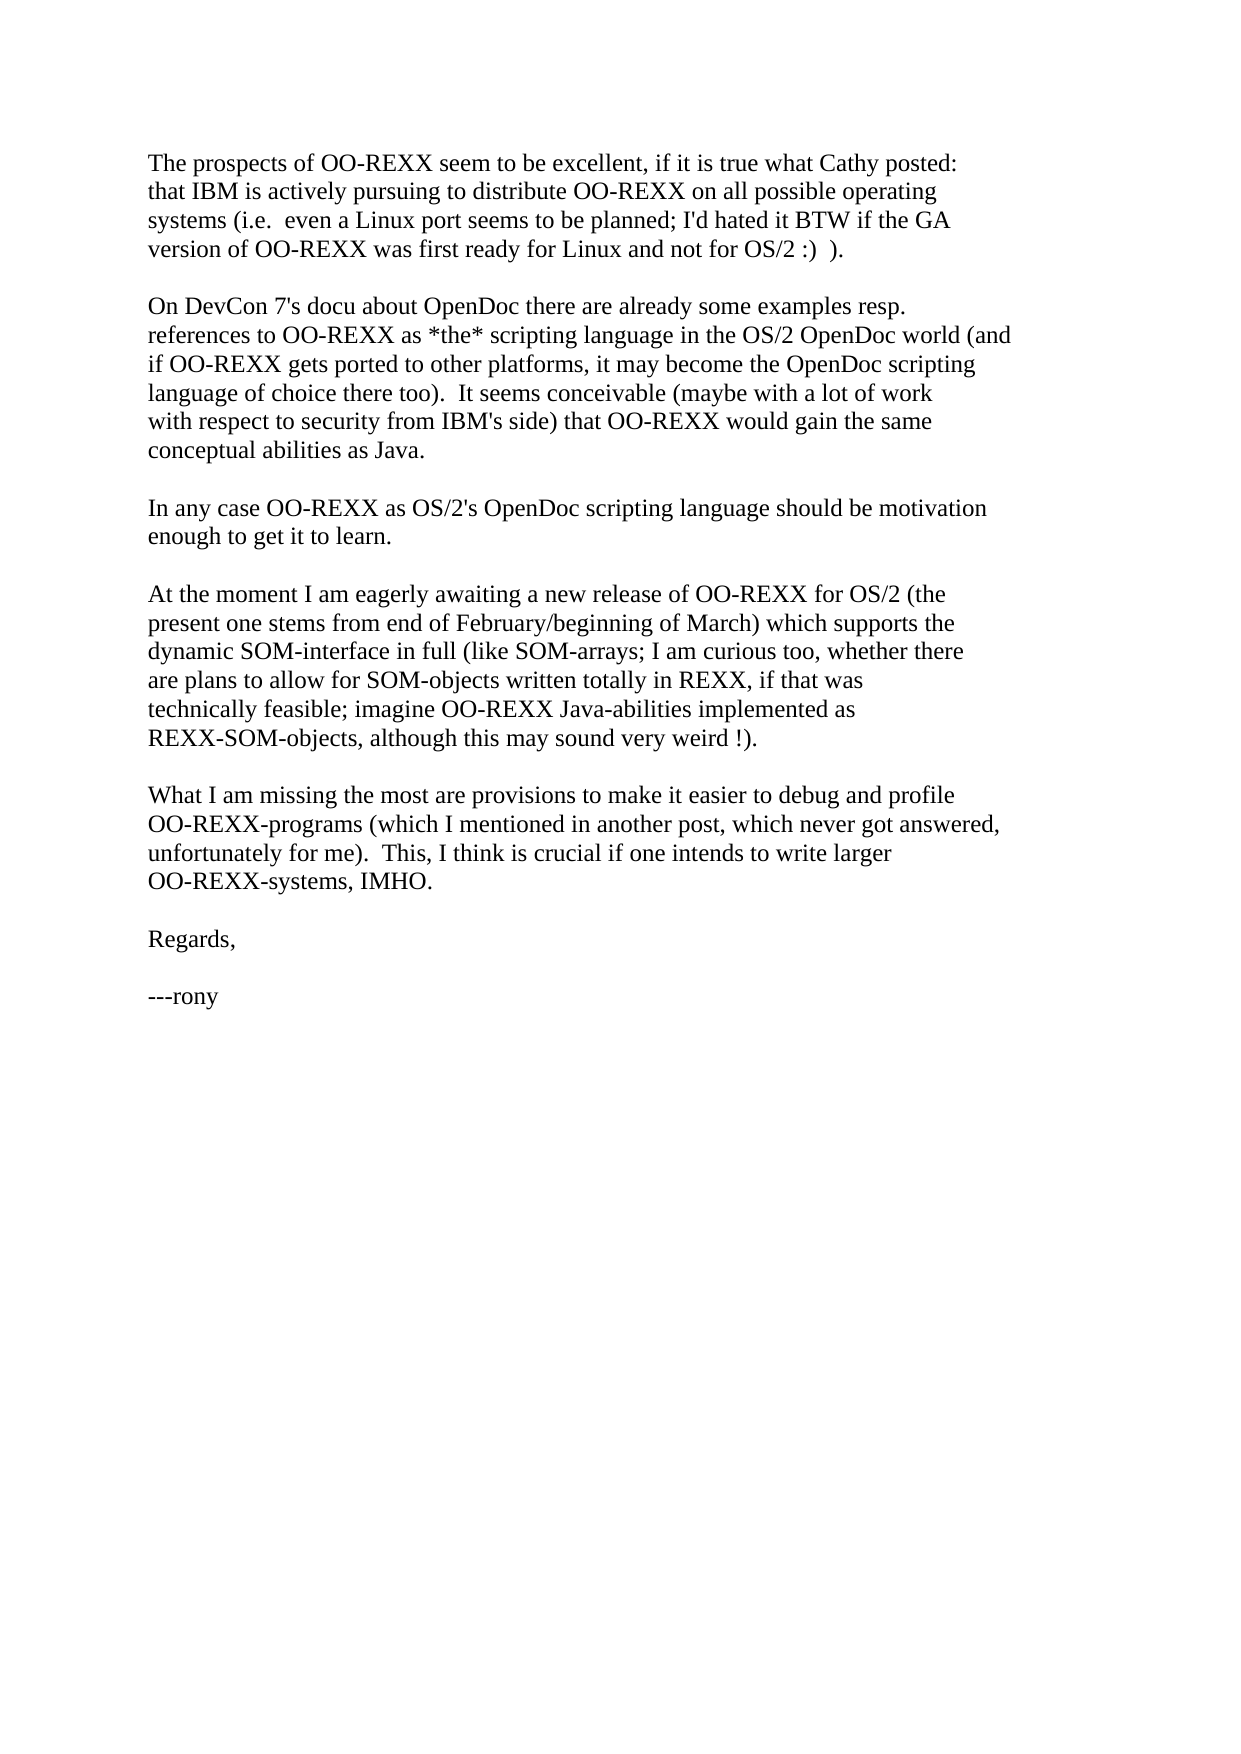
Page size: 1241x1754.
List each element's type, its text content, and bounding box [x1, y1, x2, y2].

text version of OO-REXX was first ready for Linux and not for OS/2 :) ). [148, 234, 1093, 263]
text What I am missing the most are provisions to make it easier to debug and profile [148, 780, 1093, 809]
text enough to get it to learn. [148, 521, 1093, 550]
text if OO-REXX gets ported to other platforms, it may become the OpenDoc scripting [148, 349, 1093, 378]
text present one stems from end of February/beginning of March) which supports the [148, 608, 1093, 636]
text with respect to security from IBM's side) that OO-REXX would gain the same [148, 406, 1093, 435]
text language of choice there too). It seems conceivable (maybe with a lot of work [148, 378, 1093, 406]
text dynamic SOM-interface in full (like SOM-arrays; I am curious too, whether there [148, 636, 1093, 665]
text In any case OO-REXX as OS/2's OpenDoc scripting language should be motivation [148, 493, 1093, 521]
text ---rony [148, 981, 1093, 1010]
text conceptual abilities as Java. [148, 435, 1093, 464]
text At the moment I am eagerly awaiting a new release of OO-REXX for OS/2 (the [148, 579, 1093, 608]
text are plans to allow for SOM-objects written totally in REXX, if that was [148, 665, 1093, 694]
text technically feasible; imagine OO-REXX Java-abilities implemented as [148, 694, 1093, 723]
text The prospects of OO-REXX seem to be excellent, if it is true what Cathy posted: [148, 148, 1093, 176]
text On DevCon 7's docu about OpenDoc there are already some examples resp. [148, 291, 1093, 320]
text unfortunately for me). This, I think is crucial if one intends to write larger [148, 838, 1093, 866]
text OO-REXX-programs (which I mentioned in another post, which never got answered, [148, 809, 1093, 838]
text Regards, [148, 924, 1093, 953]
text references to OO-REXX as *the* scripting language in the OS/2 OpenDoc world (and [148, 320, 1093, 349]
text REXX-SOM-objects, although this may sound very weird !). [148, 723, 1093, 751]
text that IBM is actively pursuing to distribute OO-REXX on all possible operating [148, 176, 1093, 205]
text systems (i.e. even a Linux port seems to be planned; I'd hated it BTW if the GA [148, 205, 1093, 234]
text OO-REXX-systems, IMHO. [148, 866, 1093, 895]
